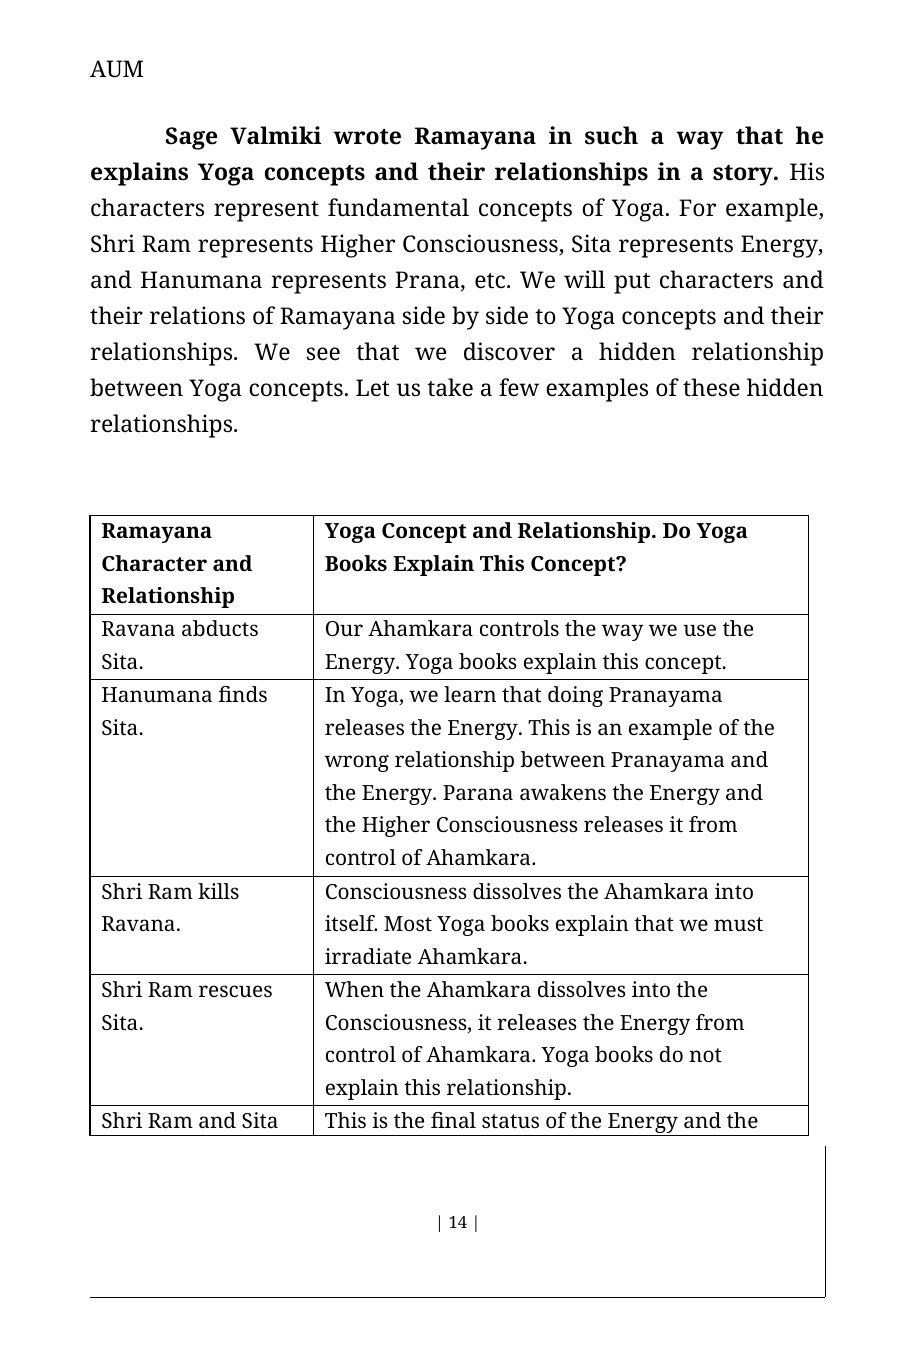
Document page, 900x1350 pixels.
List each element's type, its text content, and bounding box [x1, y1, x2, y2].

table_cell Hanumana finds Sita. [91, 680, 313, 876]
table_cell Shri Ram and Sita [91, 1106, 313, 1134]
text Sage Valmiki wrote Ramayana in such a way that he explains Yoga concepts and their relationships in a story. His characters represent fundamental concepts of Yoga. For example, Shri Ram represents Higher Consciousness, Sita represents Energy, and Hanumana represents Prana, etc. We will put characters and their relations of Ramayana side by side to Yoga concepts and their relationships. We see that we discover a hidden relationship between Yoga concepts. Let us take a few examples of these hidden relationships. [90, 120, 825, 439]
table_header Ramayana Character and Relationship [91, 516, 313, 613]
table_header Yoga Concept and Relationship. Do Yoga Books Explain This Concept? [314, 516, 808, 613]
table_cell In Yoga, we learn that doing Pranayama releases the Energy. This is an example of the wrong relationship between Pranayama and the Energy. Parana awakens the Energy and the Higher Consciousness releases it from control of Ahamkara. [314, 680, 808, 876]
table_cell Ravana abducts Sita. [91, 615, 313, 679]
table_cell This is the final status of the Energy and the [314, 1106, 808, 1134]
table_cell Consciousness dissolves the Ahamkara into itself. Most Yoga books explain that we must irradiate Ahamkara. [314, 877, 808, 974]
table_cell Shri Ram kills Ravana. [91, 877, 313, 974]
table_cell Our Ahamkara controls the way we use the Energy. Yoga books explain this concept. [314, 615, 808, 679]
table_cell Shri Ram rescues Sita. [91, 975, 313, 1105]
table_cell When the Ahamkara dissolves into the Consciousness, it releases the Energy from control of Ahamkara. Yoga books do not explain this relationship. [314, 975, 808, 1105]
